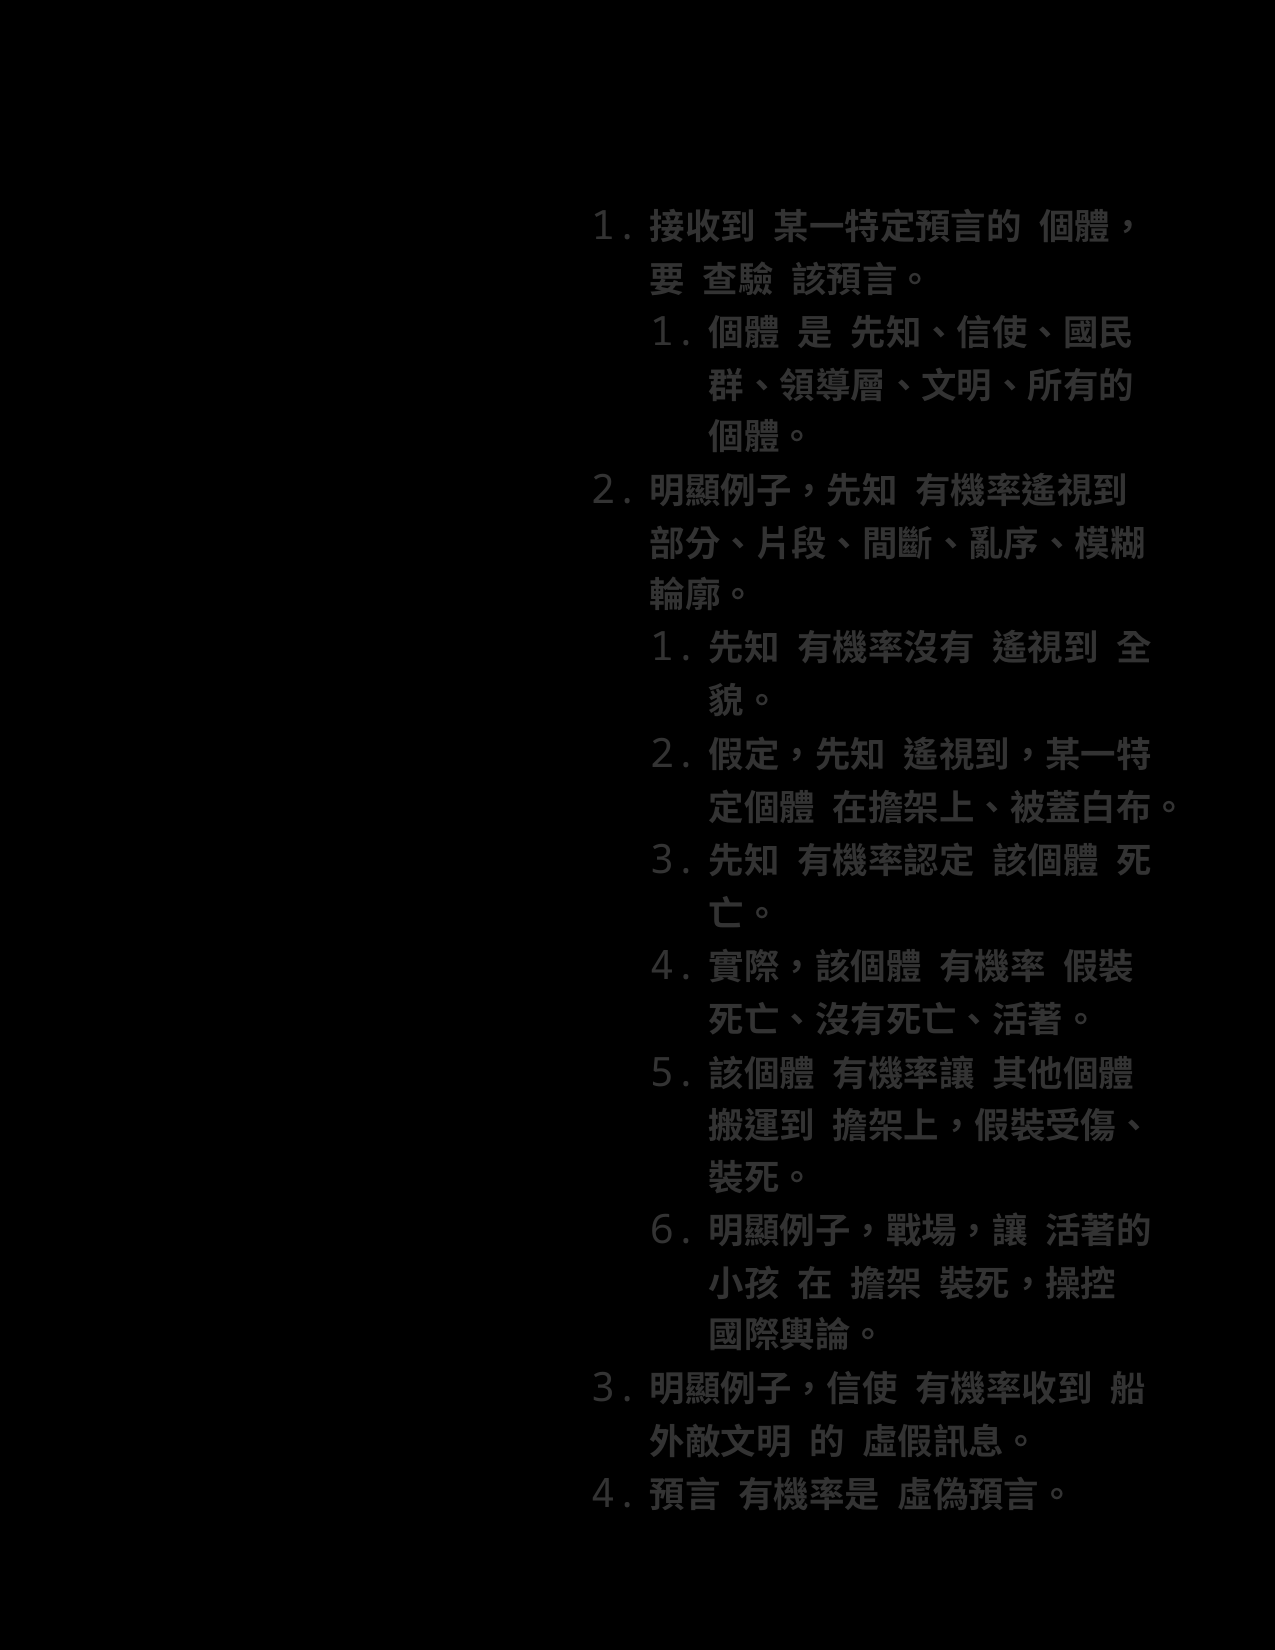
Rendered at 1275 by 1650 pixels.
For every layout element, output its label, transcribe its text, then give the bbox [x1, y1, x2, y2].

list 明顯例子，戰場，讓 活著的小孩 在 擔架 裝死，操控 國際輿論。 [649, 1200, 1157, 1358]
list 接收到 某一特定預言的 個體，要 查驗 該預言。 [591, 196, 1157, 302]
list 個體 是 先知、信使、國民群、領導層、文明、所有的個體。 [649, 302, 1157, 460]
list 該個體 有機率讓 其他個體 搬運到 擔架上，假裝受傷、裝死。 [649, 1043, 1157, 1200]
list 先知 有機率沒有 遙視到 全貌。 [649, 617, 1157, 724]
list 明顯例子，先知 有機率遙視到 部分、片段、間斷、亂序、模糊輪廓。 [591, 460, 1157, 617]
list 預言 有機率是 虛偽預言。 [591, 1464, 1157, 1519]
list 明顯例子，信使 有機率收到 船外敵文明 的 虛假訊息。 [591, 1358, 1157, 1464]
list 假定，先知 遙視到，某一特定個體 在擔架上、被蓋白布。 [649, 724, 1157, 830]
list 先知 有機率認定 該個體 死亡。 [649, 830, 1157, 936]
list 實際，該個體 有機率 假裝死亡、沒有死亡、活著。 [649, 936, 1157, 1043]
